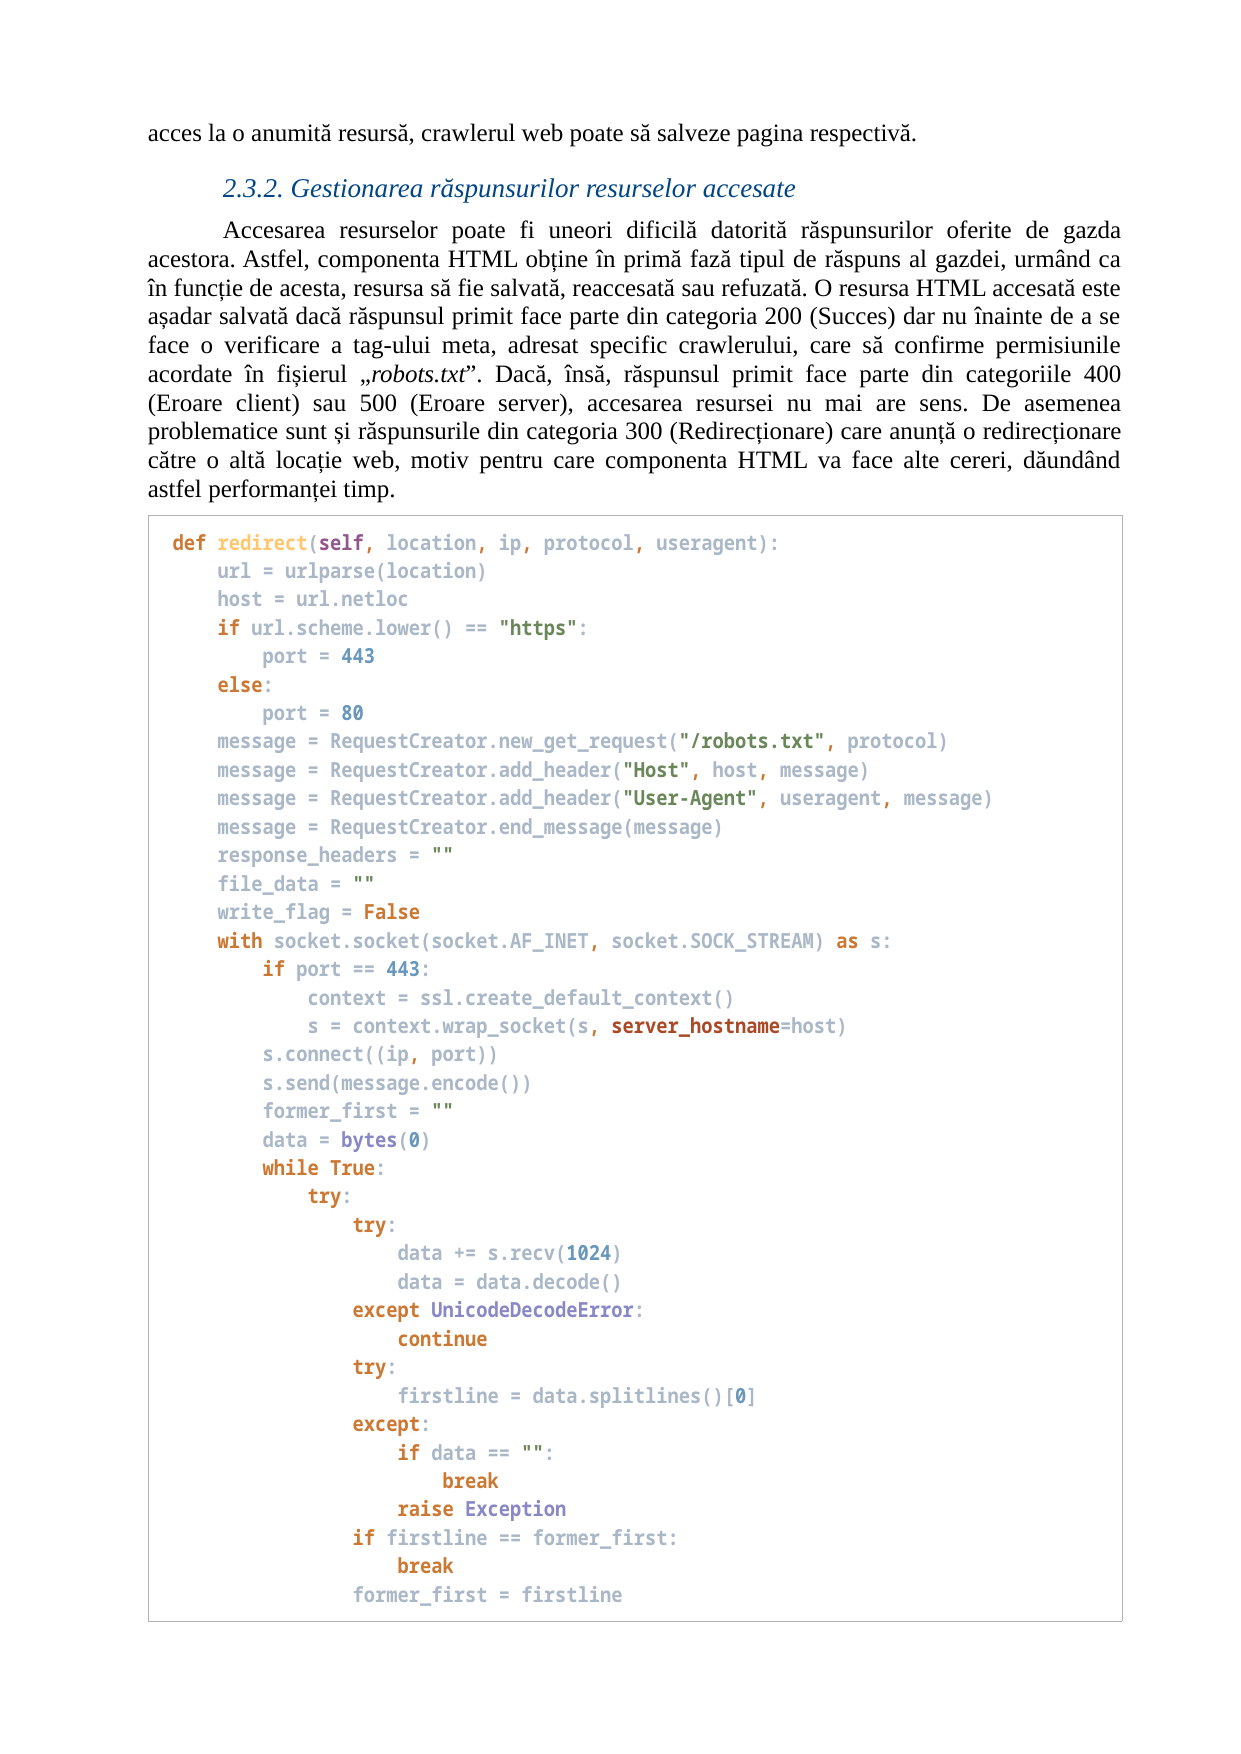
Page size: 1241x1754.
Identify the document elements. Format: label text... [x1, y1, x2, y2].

text acces la o anumită resursă, crawlerul web poate să salveze pagina respectivă. [148, 118, 1122, 147]
text Accesarea resurselor poate fi uneori dificilă datorită răspunsurilor oferite de gazda acestora. Astfel, componenta HTML obține în primă fază tipul de răspuns al gazdei, urmând ca în funcție de acesta, resursa să fie salvată, reaccesată sau refuzată. O resursa HTML accesată este așadar salvată dacă răspunsul primit face parte din categoria 200 (Succes) dar nu înainte de a se face o verificare a tag-ului meta, adresat specific crawlerului, care să confirme permisiunile acordate în fișierul „robots.txt”. Dacă, însă, răspunsul primit face parte din categoriile 400 (Eroare client) sau 500 (Eroare server), accesarea resursei nu mai are sens. De asemenea problematice sunt și răspunsurile din categoria 300 (Redirecționare) care anunță o redirecționare către o altă locație web, motiv pentru care componenta HTML va face alte cereri, dăundând astfel performanței timp. [148, 215, 1122, 503]
subtitle Gestionarea răspunsurilor resurselor accesate [223, 172, 1122, 203]
text def redirect(self, location, ip, protocol, useragent): url = urlparse(location) host = url.netloc if url.scheme.lower() == "https": port = 443 else: port = 80 message = RequestCreator.new_get_request("/robots.txt", protocol) message = RequestCreator.add_header("Host", host, message) message = RequestCreator.add_header("User-Agent", useragent, message) message = RequestCreator.end_message(message) response_headers = "" file_data = "" write_flag = False with socket.socket(socket.AF_INET, socket.SOCK_STREAM) as s: if port == 443: context = ssl.create_default_context() s = context.wrap_socket(s, server_hostname=host) s.connect((ip, port)) s.send(message.encode()) former_first = "" data = bytes(0) while True: try: try: data += s.recv(1024) data = data.decode() except UnicodeDecodeError: continue try: firstline = data.splitlines()[0] except: if data == "": break raise Exception if firstline == former_first: break former_first = firstline [149, 516, 1122, 1621]
